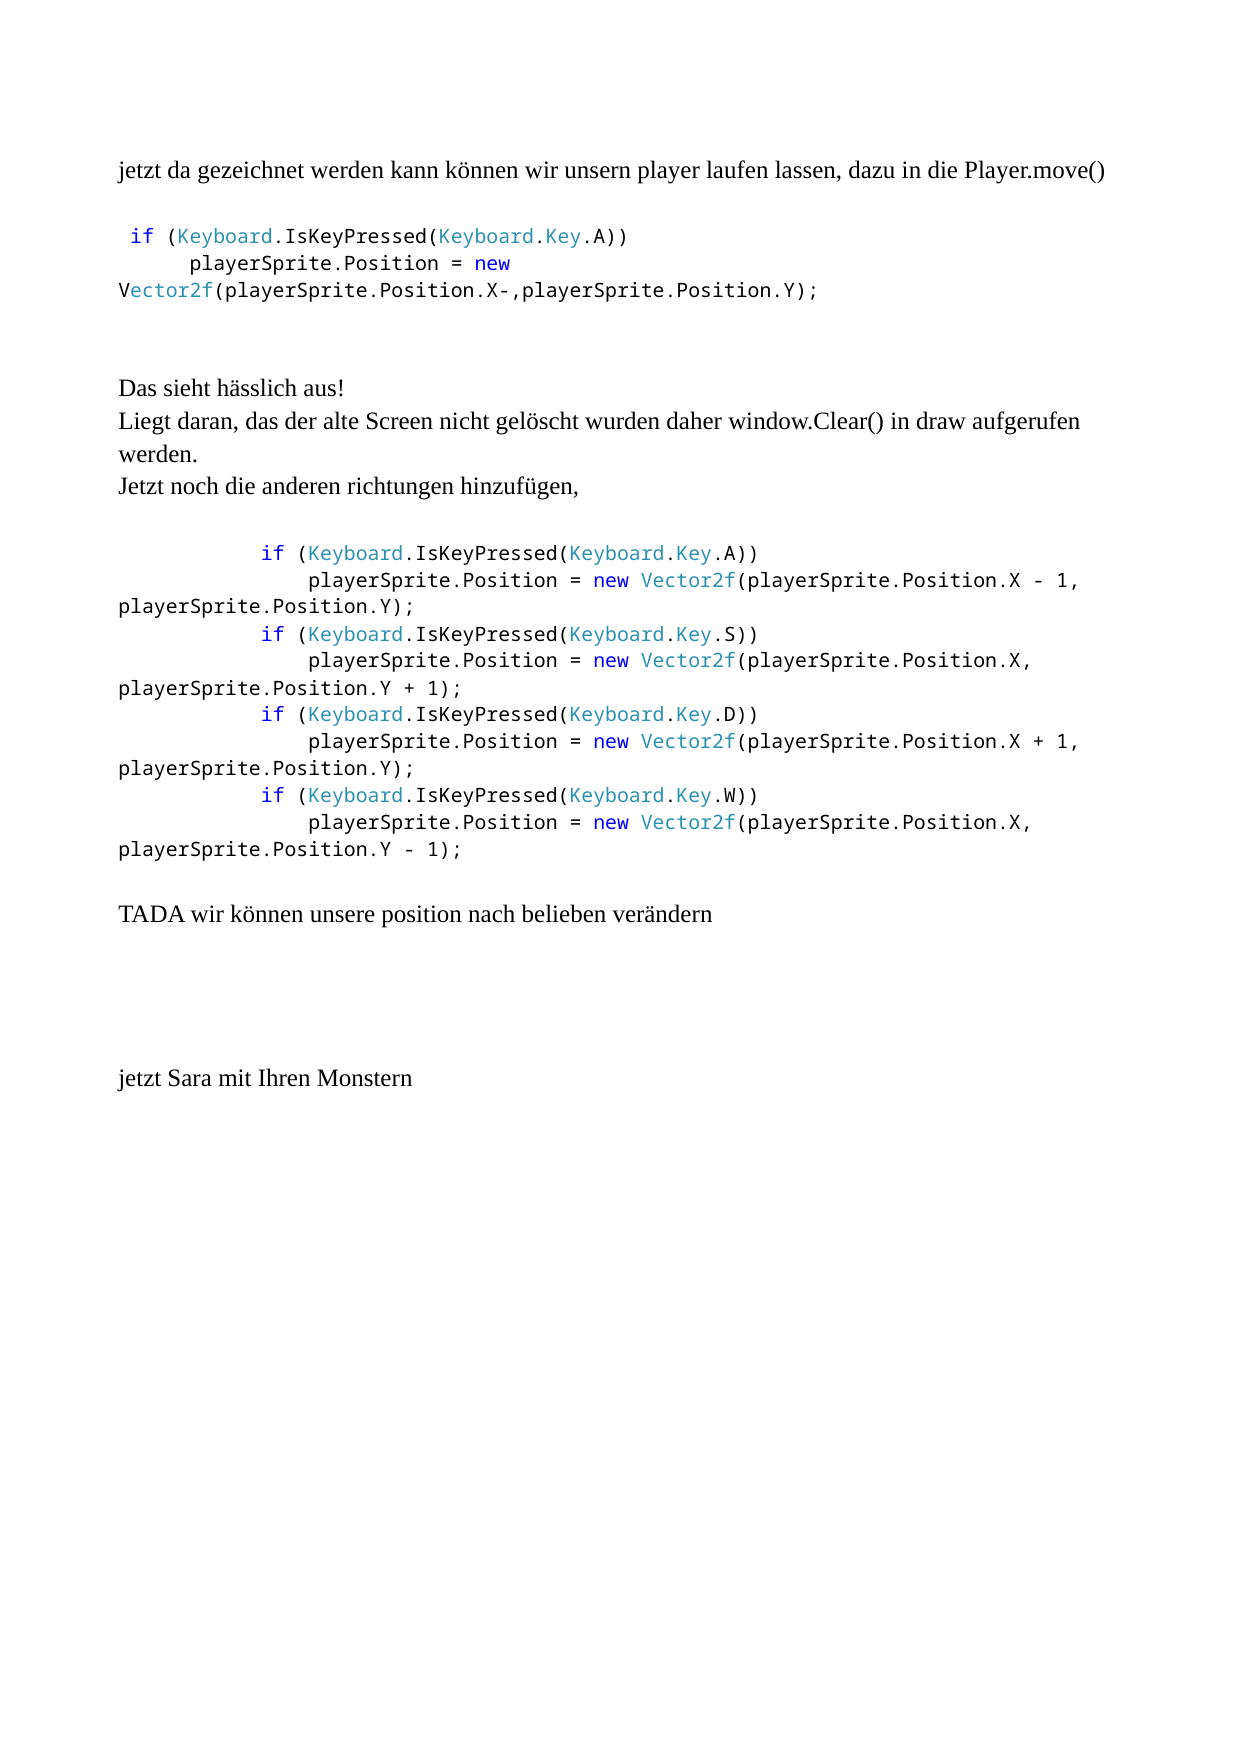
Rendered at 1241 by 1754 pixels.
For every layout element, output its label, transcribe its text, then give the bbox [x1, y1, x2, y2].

text playerSprite.Position = new Vector2f(playerSprite.Position.X-,playerSprite.Position.Y); [118, 249, 1122, 303]
text Liegt daran, das der alte Screen nicht gelöscht wurden daher window.Clear() in draw aufgerufen werden. [118, 402, 1122, 467]
text TADA wir können unsere position nach belieben verändern [118, 895, 1122, 928]
text Jetzt noch die anderen richtungen hinzufügen, [118, 467, 1122, 500]
text if (Keyboard.IsKeyPressed(Keyboard.Key.D)) [118, 701, 1122, 728]
text if (Keyboard.IsKeyPressed(Keyboard.Key.A)) [118, 533, 1122, 566]
text playerSprite.Position = new Vector2f(playerSprite.Position.X, playerSprite.Position.Y + 1); [118, 647, 1122, 701]
text jetzt da gezeichnet werden kann können wir unsern player laufen lassen, dazu in die Player.move() [118, 151, 1122, 184]
text if (Keyboard.IsKeyPressed(Keyboard.Key.W)) [118, 782, 1122, 809]
text playerSprite.Position = new Vector2f(playerSprite.Position.X + 1, playerSprite.Position.Y); [118, 728, 1122, 782]
text if (Keyboard.IsKeyPressed(Keyboard.Key.S)) [118, 620, 1122, 647]
text playerSprite.Position = new Vector2f(playerSprite.Position.X, playerSprite.Position.Y - 1); [118, 809, 1122, 863]
text if (Keyboard.IsKeyPressed(Keyboard.Key.A)) [118, 217, 1122, 249]
text playerSprite.Position = new Vector2f(playerSprite.Position.X - 1, playerSprite.Position.Y); [118, 566, 1122, 620]
text Das sieht hässlich aus! [118, 369, 1122, 402]
text jetzt Sara mit Ihren Monstern [118, 1059, 1122, 1092]
